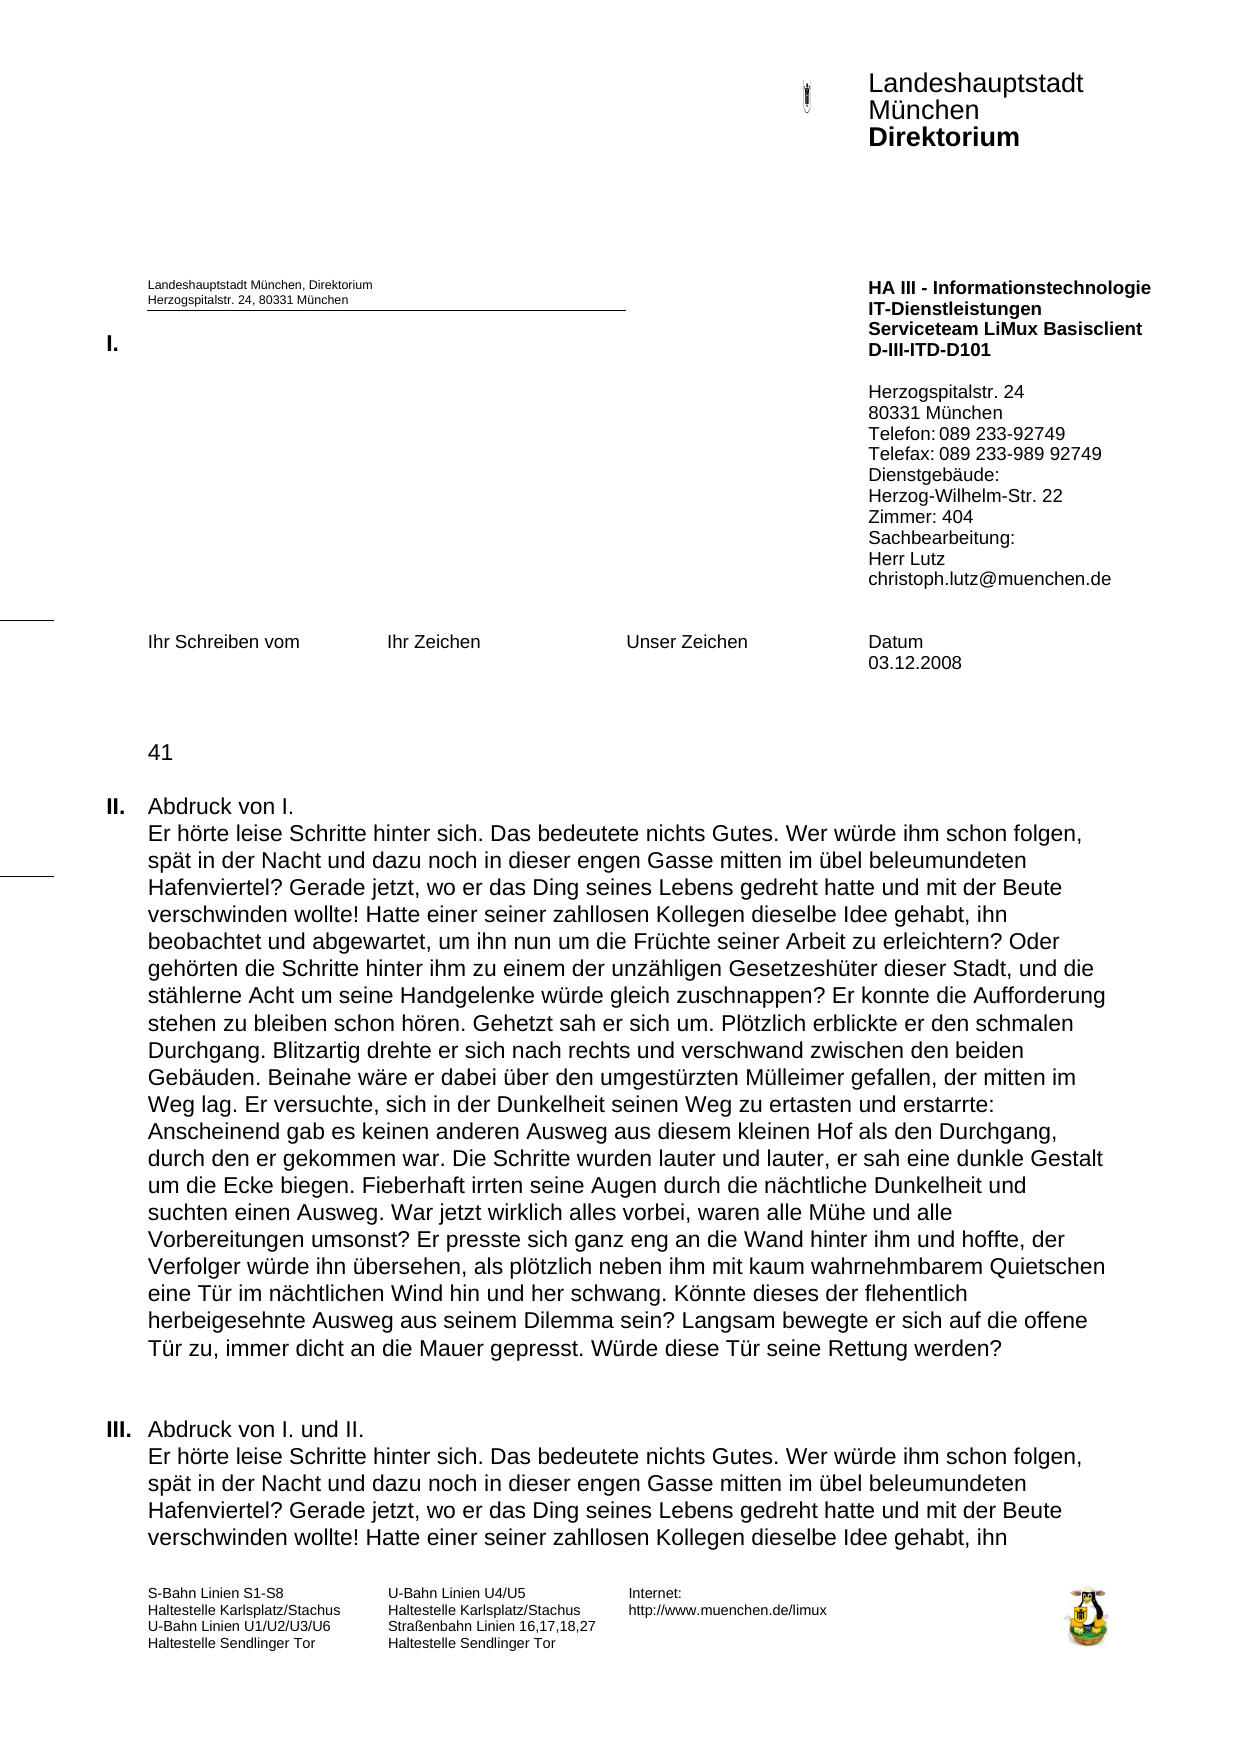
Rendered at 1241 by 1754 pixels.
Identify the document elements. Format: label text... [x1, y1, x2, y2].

text Datum [868, 632, 1108, 653]
text HA III - Informationstechnologie IT-Dienstleistungen Serviceteam LiMux Basisclient [868, 277, 1199, 340]
text Ihr Zeichen [387, 632, 593, 653]
text Herzogspitalstr. 24, 80331 München [148, 292, 626, 307]
picture [803, 80, 811, 113]
text München [868, 98, 1199, 125]
text III. Abdruck von I. und II. [106, 1416, 1109, 1443]
table_header [869, 1551, 1110, 1652]
text I. [106, 331, 136, 356]
text Ihr Schreiben vom [148, 632, 354, 653]
text Landeshauptstadt München, Direktorium [148, 277, 626, 292]
table_header Internet: http://www.muenchen.de/limux [628, 1551, 869, 1652]
text Er hörte leise Schritte hinter sich. Das bedeutete nichts Gutes. Wer würde ihm schon folgen, spät in der Nacht und dazu noch in dieser engen Gasse mitten im übel beleumundeten Hafenviertel? Gerade jetzt, wo er das Ding seines Lebens gedreht hatte und mit der Beute verschwinden wollte! Hatte einer seiner zahllosen Kollegen dieselbe Idee gehabt, ihn beobachtet und abgewartet, um ihn nun um die Früchte seiner Arbeit zu erleichtern? Oder gehörten die Schritte hinter ihm zu einem der unzähligen Gesetzeshüter dieser Stadt, und die stählerne Acht um seine Handgelenke würde gleich zuschnappen? Er konnte die Aufforderung stehen zu bleiben schon hören. Gehetzt sah er sich um. Plötzlich erblickte er den schmalen Durchgang. Blitzartig drehte er sich nach rechts und verschwand zwischen den beiden Gebäuden. Beinahe wäre er dabei über den umgestürzten Mülleimer gefallen, der mitten im Weg lag. Er versuchte, sich in der Dunkelheit seinen Weg zu ertasten und erstarrte: Anscheinend gab es keinen anderen Ausweg aus diesem kleinen Hof als den Durchgang, durch den er gekommen war. Die Schritte wurden lauter und lauter, er sah eine dunkle Gestalt um die Ecke biegen. Fieberhaft irrten seine Augen durch die nächtliche Dunkelheit und suchten einen Ausweg. War jetzt wirklich alles vorbei, waren alle Mühe und alle Vorbereitungen umsonst? Er presste sich ganz eng an die Wand hinter ihm und hoffte, der Verfolger würde ihn übersehen, als plötzlich neben ihm mit kaum wahrnehmbarem Quietschen eine Tür im nächtlichen Wind hin und her schwang. Könnte dieses der flehentlich herbeigesehnte Ausweg aus seinem Dilemma sein? Langsam bewegte er sich auf die offene Tür zu, immer dicht an die Mauer gepresst. Würde diese Tür seine Rettung werden? [148, 820, 1109, 1361]
text D-III-ITD-D101 [868, 340, 1199, 361]
text 03.12.2008 [868, 653, 1108, 673]
text II. Abdruck von I. [106, 793, 1109, 820]
text Direktorium [868, 125, 1199, 152]
table_header S-Bahn Linien S1-S8 Haltestelle Karlsplatz/Stachus U-Bahn Linien U1/U2/U3/U6 Haltestelle Sendlinger Tor [148, 1551, 388, 1652]
text 41 [148, 738, 1109, 766]
table_header U-Bahn Linien U4/U5 Haltestelle Karlsplatz/Stachus Straßenbahn Linien 16,17,18,27 Haltestelle Sendlinger Tor [388, 1551, 628, 1652]
text Herzogspitalstr. 24 80331 München Telefon: 089 233-92749 Telefax: 089 233-989 92749 Dienstgebäude: Herzog-Wilhelm-Str. 22 Zimmer: 404 Sachbearbeitung: Herr Lutz christoph.lutz@muenchen.de [868, 382, 1199, 590]
text Er hörte leise Schritte hinter sich. Das bedeutete nichts Gutes. Wer würde ihm schon folgen, spät in der Nacht und dazu noch in dieser engen Gasse mitten im übel beleumundeten Hafenviertel? Gerade jetzt, wo er das Ding seines Lebens gedreht hatte und mit der Beute verschwinden wollte! Hatte einer seiner zahllosen Kollegen dieselbe Idee gehabt, ihn [148, 1443, 1109, 1551]
text Landeshauptstadt [868, 71, 1199, 98]
picture [1063, 1585, 1109, 1647]
text Unser Zeichen [626, 632, 833, 653]
